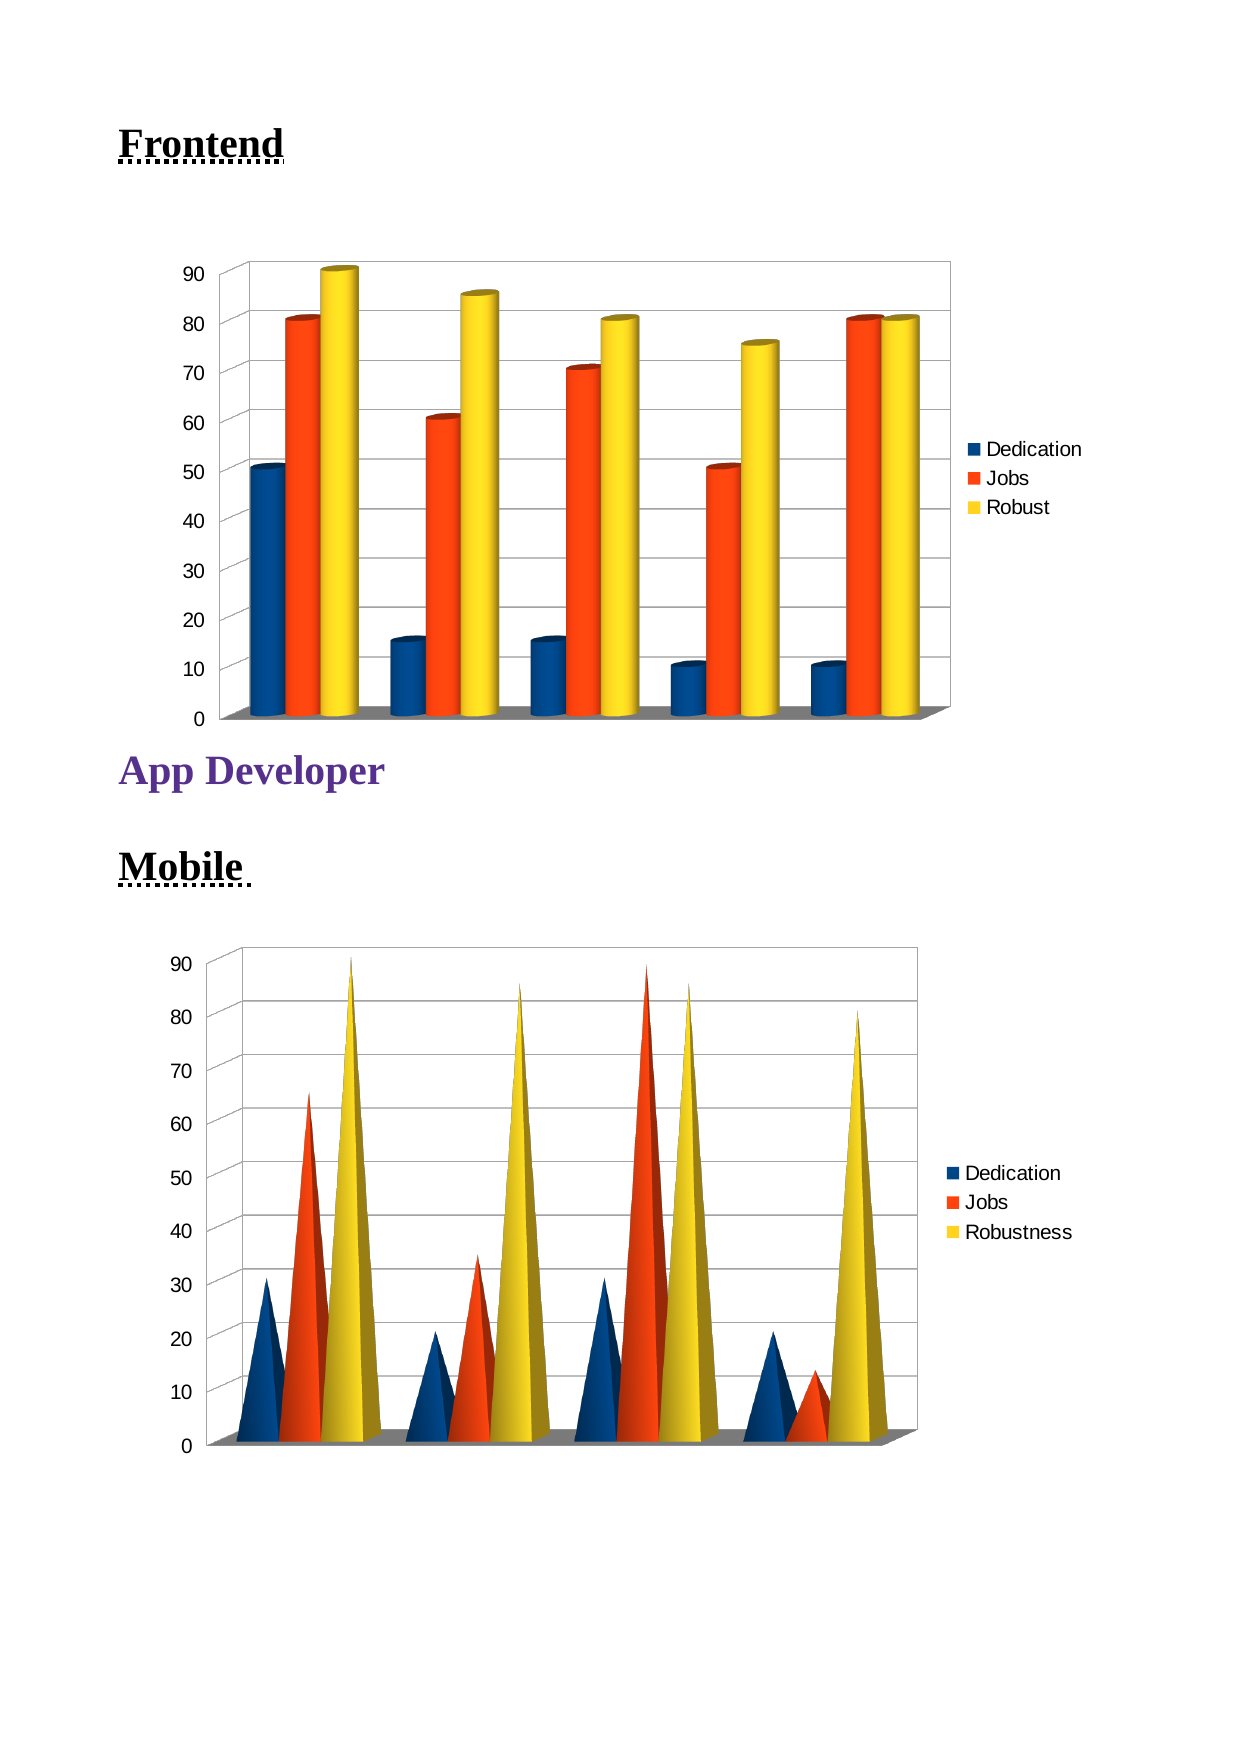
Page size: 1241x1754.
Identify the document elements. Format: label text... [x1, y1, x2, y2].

text App Developer [118, 214, 1122, 793]
text Mobile [118, 841, 1122, 889]
text Frontend [118, 118, 1122, 166]
